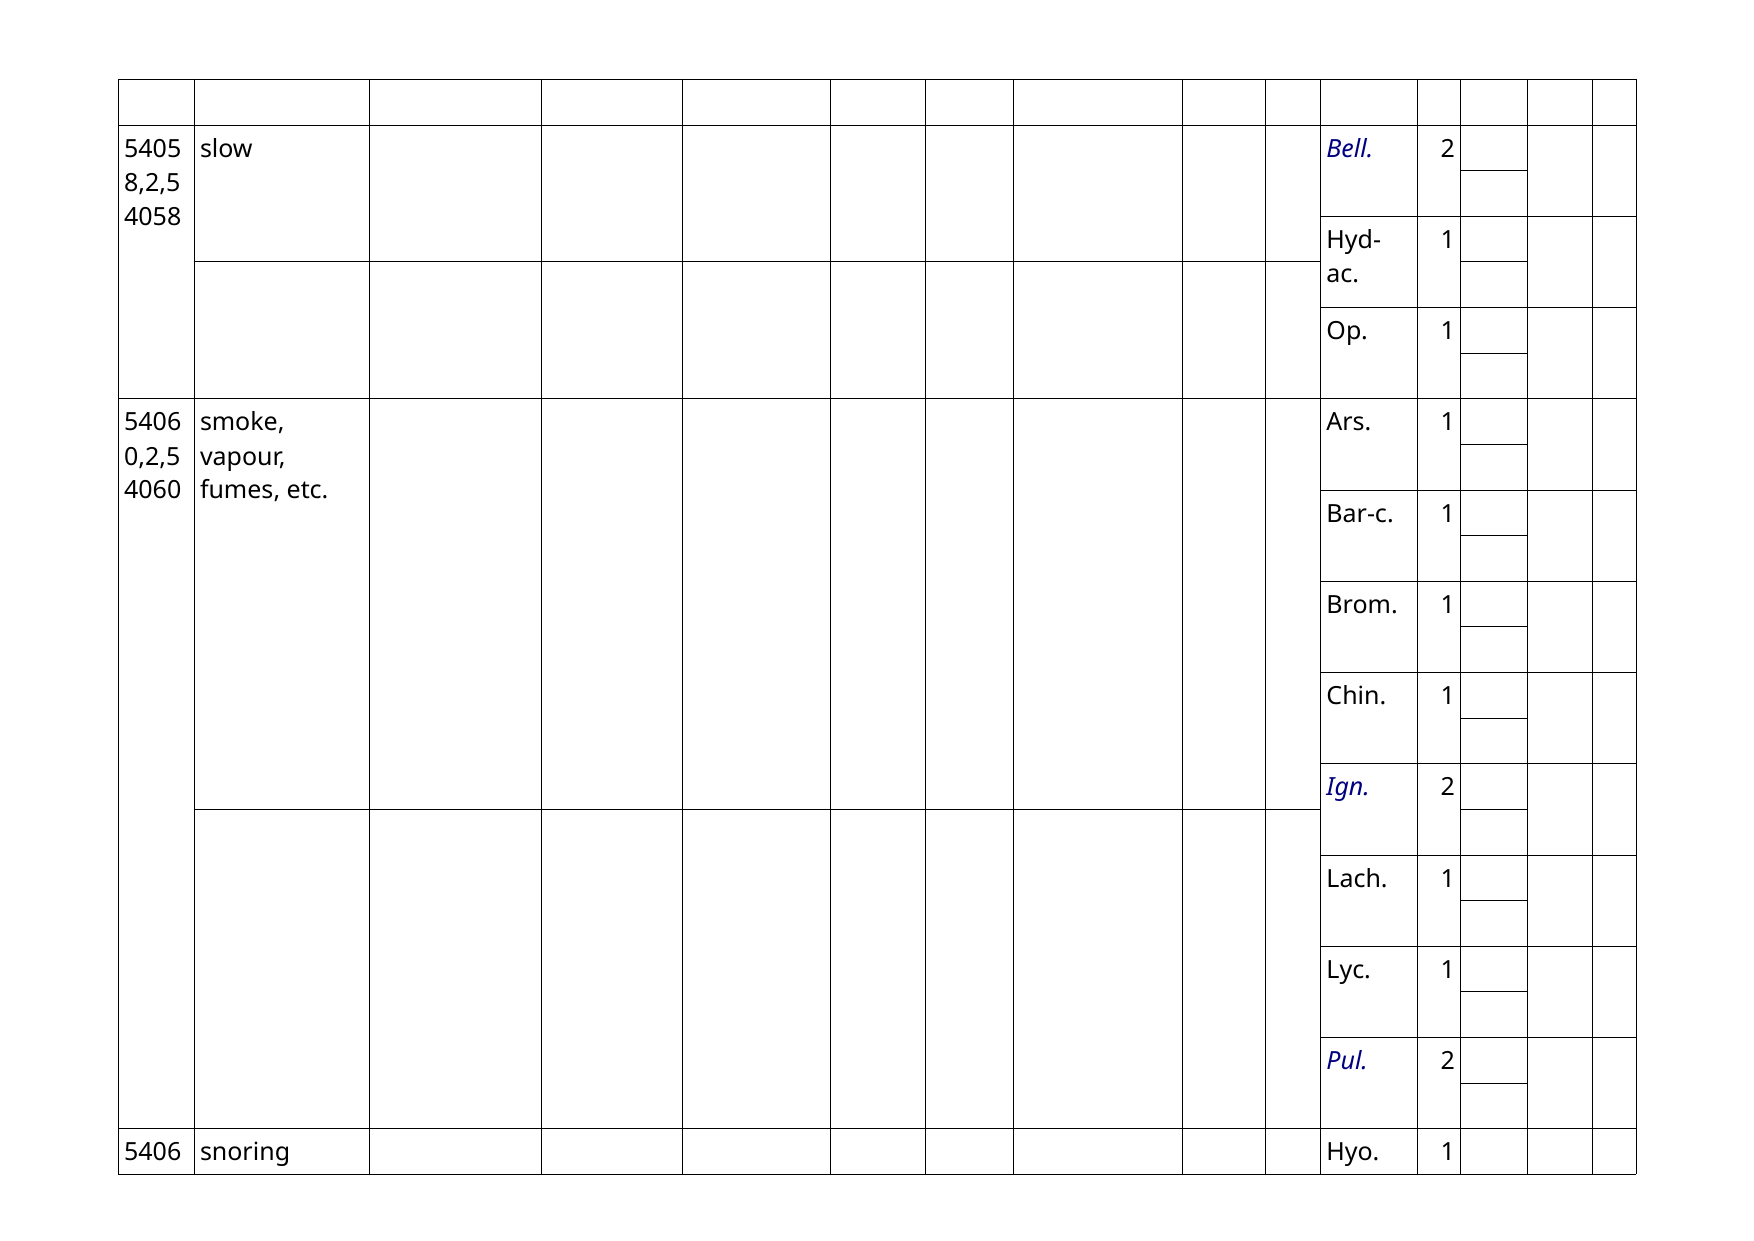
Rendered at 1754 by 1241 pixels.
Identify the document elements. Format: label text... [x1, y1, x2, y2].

table_cell [1528, 217, 1592, 307]
table_cell [1461, 1084, 1527, 1128]
table_cell [1461, 673, 1527, 718]
table_cell [1528, 856, 1592, 946]
table_cell [1593, 856, 1636, 946]
table_cell [1461, 308, 1527, 353]
table_cell [1593, 764, 1636, 854]
table_cell Brom. [1321, 582, 1417, 672]
table_cell 2 [1418, 126, 1460, 216]
table_cell [831, 810, 925, 1128]
table_cell [1528, 399, 1592, 489]
table_cell Lyc. [1321, 947, 1417, 1037]
table_cell [1461, 491, 1527, 535]
table_cell smoke, vapour, fumes, etc. [195, 399, 369, 809]
table_cell [1528, 1038, 1592, 1128]
table_cell 1 [1418, 582, 1460, 672]
table_cell [1461, 126, 1527, 170]
table_cell 1 [1418, 308, 1460, 398]
table_cell Bar-c. [1321, 491, 1417, 581]
table_cell [1014, 262, 1182, 398]
table_cell [1461, 764, 1527, 809]
table_cell [1528, 80, 1592, 124]
table_cell [1461, 719, 1527, 763]
table_cell [1461, 810, 1527, 854]
table_cell [1014, 1129, 1182, 1174]
table_cell [1461, 901, 1527, 946]
table_cell [1266, 399, 1320, 809]
table_cell [1461, 262, 1527, 307]
table_cell [542, 399, 682, 809]
table_cell [370, 399, 541, 809]
table_cell 5406 [119, 1129, 194, 1174]
table_cell [1593, 1129, 1636, 1174]
table_cell [1528, 947, 1592, 1037]
table_cell [370, 262, 541, 398]
table_cell [1593, 399, 1636, 489]
table_cell [1461, 582, 1527, 626]
table_cell 1 [1418, 856, 1460, 946]
table_cell [370, 1129, 541, 1174]
table_cell [195, 262, 369, 398]
table_cell [1266, 262, 1320, 398]
table_cell [1461, 1129, 1527, 1174]
table_cell 54060,2,54060 [119, 399, 194, 1128]
table_cell [1528, 582, 1592, 672]
table_cell [1183, 810, 1265, 1128]
table_cell [370, 810, 541, 1128]
table_cell Hyd-ac. [1321, 217, 1417, 307]
table_cell [370, 126, 541, 261]
table_cell Op. [1321, 308, 1417, 398]
table_cell [683, 126, 830, 261]
table_cell [1461, 354, 1527, 398]
table_cell slow [195, 126, 369, 261]
table_cell [1014, 810, 1182, 1128]
table_cell 2 [1418, 1038, 1460, 1128]
table_cell [1183, 399, 1265, 809]
table_cell [926, 126, 1013, 261]
table_cell [1461, 536, 1527, 581]
table_cell [1593, 308, 1636, 398]
table_cell [1461, 992, 1527, 1037]
table_cell [926, 80, 1013, 124]
table_cell Pul. [1321, 1038, 1417, 1128]
table_cell [1528, 764, 1592, 854]
table_cell [1266, 126, 1320, 261]
table_cell [1418, 80, 1460, 124]
table_cell [926, 262, 1013, 398]
table_cell [1266, 810, 1320, 1128]
table_cell [1461, 399, 1527, 444]
table_cell [1461, 947, 1527, 991]
table_cell [926, 810, 1013, 1128]
table_cell [1528, 673, 1592, 763]
table_cell Ars. [1321, 399, 1417, 489]
table_cell [542, 810, 682, 1128]
table_cell [1593, 673, 1636, 763]
table_cell Hyo. [1321, 1129, 1417, 1174]
table_cell [1593, 491, 1636, 581]
table_cell 1 [1418, 491, 1460, 581]
table_cell [683, 399, 830, 809]
table_cell [1266, 1129, 1320, 1174]
table_cell [1183, 1129, 1265, 1174]
table_cell [926, 1129, 1013, 1174]
table_cell 1 [1418, 399, 1460, 489]
table_cell [1593, 947, 1636, 1037]
table_cell [1461, 445, 1527, 489]
table_cell [195, 80, 369, 124]
table_cell snoring [195, 1129, 369, 1174]
table_cell [926, 399, 1013, 809]
table_cell [1461, 1038, 1527, 1083]
table_cell [683, 1129, 830, 1174]
table_cell [1593, 1038, 1636, 1128]
table_cell [1461, 856, 1527, 900]
table_cell [1528, 308, 1592, 398]
table_cell [683, 80, 830, 124]
table_cell [1266, 80, 1320, 124]
table_cell 2 [1418, 764, 1460, 854]
table_cell [1528, 126, 1592, 216]
table_cell [542, 80, 682, 124]
table_cell [1183, 80, 1265, 124]
table_cell Bell. [1321, 126, 1417, 216]
table_cell 1 [1418, 1129, 1460, 1174]
table_cell [831, 399, 925, 809]
table_cell [1014, 80, 1182, 124]
table_cell Lach. [1321, 856, 1417, 946]
table_cell Ign. [1321, 764, 1417, 854]
table_cell [1461, 217, 1527, 261]
table_cell [1593, 582, 1636, 672]
table_cell [1461, 627, 1527, 672]
table_cell [1014, 126, 1182, 261]
table_cell [542, 126, 682, 261]
table_cell [1183, 262, 1265, 398]
table_cell [370, 80, 541, 124]
table_cell Chin. [1321, 673, 1417, 763]
table_cell [542, 262, 682, 398]
table_cell [1014, 399, 1182, 809]
table_cell [831, 1129, 925, 1174]
table_cell [1461, 171, 1527, 216]
table_cell 1 [1418, 947, 1460, 1037]
table_cell 1 [1418, 217, 1460, 307]
table_cell [1461, 80, 1527, 124]
table_cell [1593, 80, 1636, 124]
table_cell [1528, 491, 1592, 581]
table_cell 54058,2,54058 [119, 126, 194, 398]
table_cell [1321, 80, 1417, 124]
table_cell [683, 262, 830, 398]
table_cell [1593, 217, 1636, 307]
table_cell [831, 126, 925, 261]
table_cell 1 [1418, 673, 1460, 763]
table_cell [831, 262, 925, 398]
table_cell [195, 810, 369, 1128]
table_cell [542, 1129, 682, 1174]
table_cell [1183, 126, 1265, 261]
table_cell [1528, 1129, 1592, 1174]
table_cell [1593, 126, 1636, 216]
table_cell [831, 80, 925, 124]
table_cell [119, 80, 194, 124]
table_cell [683, 810, 830, 1128]
